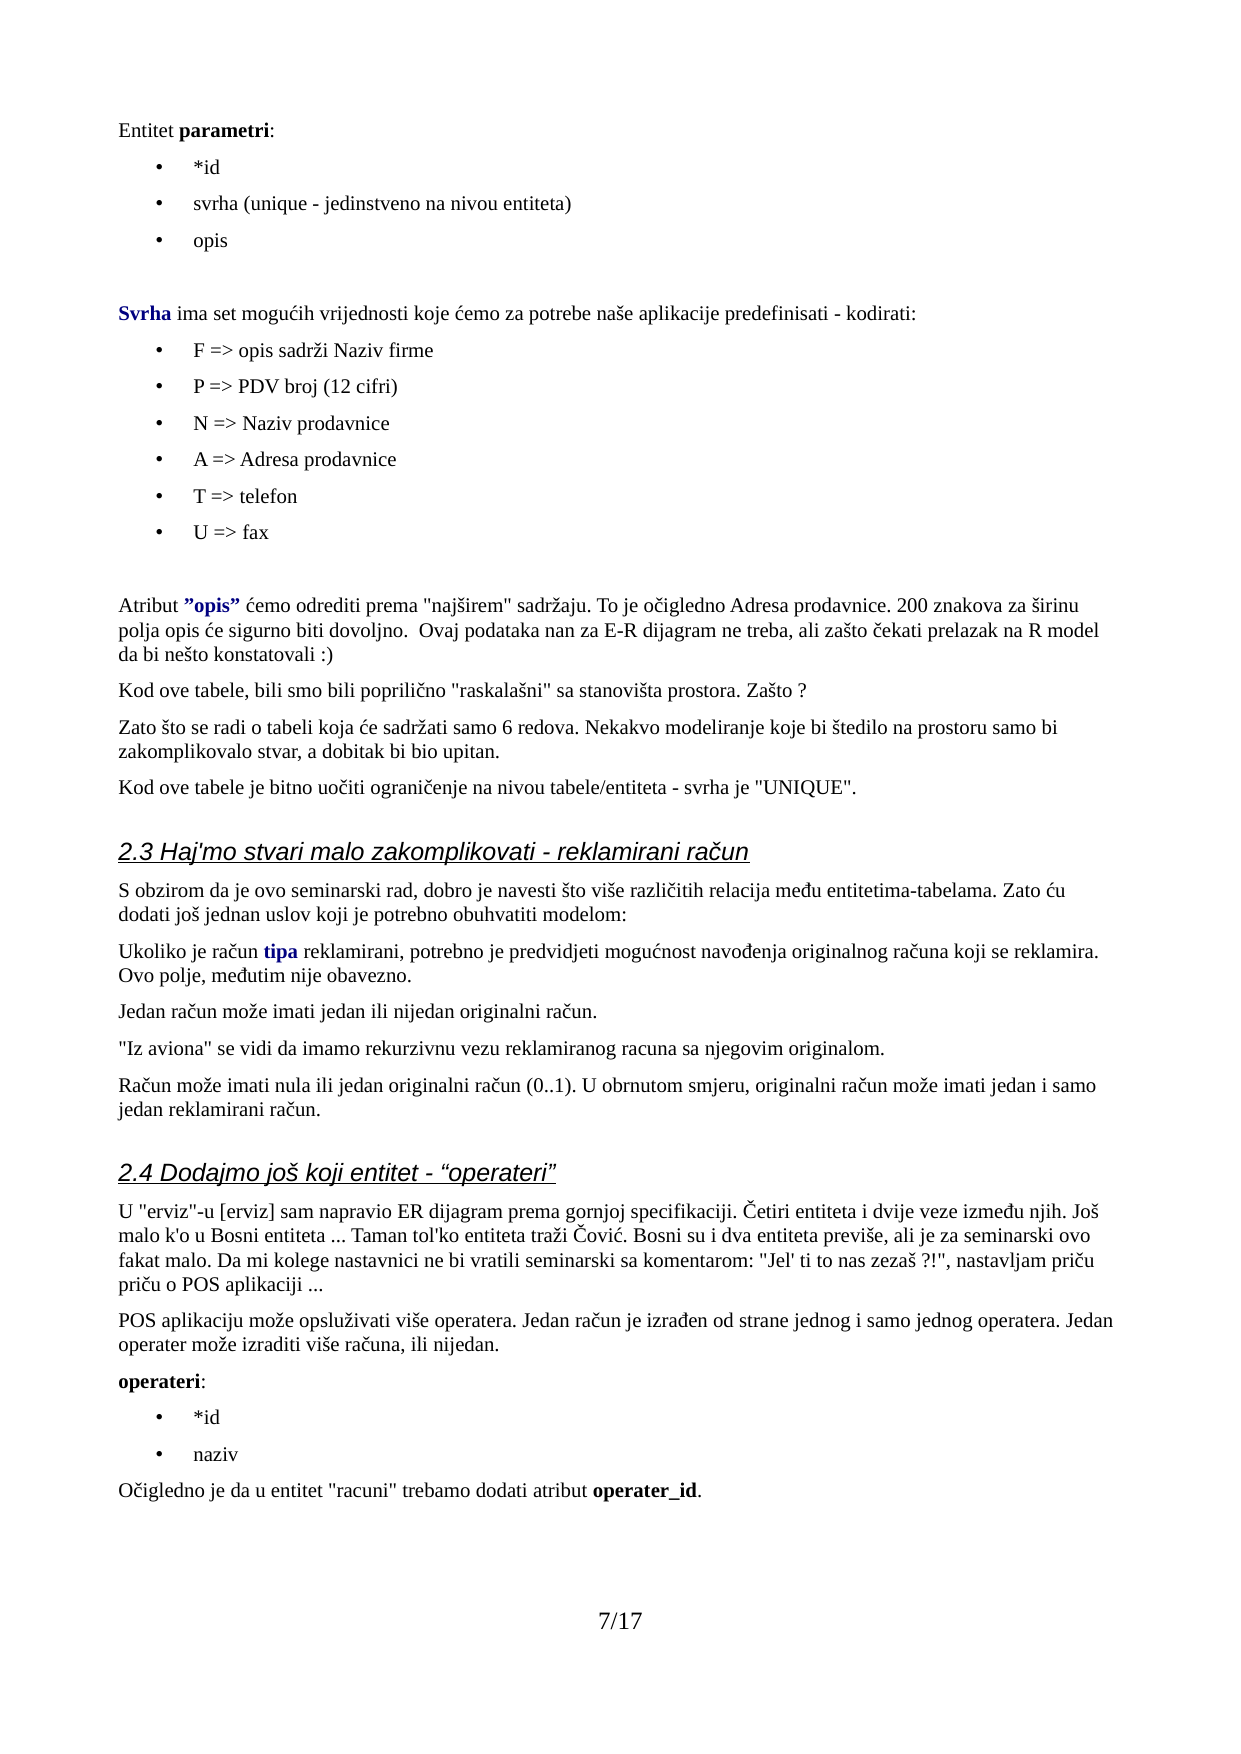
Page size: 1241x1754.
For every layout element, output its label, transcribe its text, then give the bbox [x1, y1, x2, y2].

text S obzirom da je ovo seminarski rad, dobro je navesti što više različitih relacija među entitetima-tabelama. Zato ću dodati još jednan uslov koji je potrebno obuhvatiti modelom: [118, 878, 1122, 926]
text Kod ove tabele je bitno uočiti ograničenje na nivou tabele/entiteta - svrha je "UNIQUE". [118, 775, 1122, 799]
text Jedan račun može imati jedan ili nijedan originalni račun. [118, 999, 1122, 1023]
text operateri: [118, 1369, 1122, 1393]
list A => Adresa prodavnice [156, 447, 1122, 471]
text Ukoliko je račun tipa reklamirani, potrebno je predvidjeti mogućnost navođenja originalnog računa koji se reklamira. Ovo polje, međutim nije obavezno. [118, 939, 1122, 987]
list U => fax [156, 520, 1122, 544]
text Entitet parametri: [118, 118, 1122, 142]
text Zato što se radi o tabeli koja će sadržati samo 6 redova. Nekakvo modeliranje koje bi štedilo na prostoru samo bi zakomplikovalo stvar, a dobitak bi bio upitan. [118, 715, 1122, 763]
text Račun može imati nula ili jedan originalni račun (0..1). U obrnutom smjeru, originalni račun može imati jedan i samo jedan reklamirani račun. [118, 1072, 1122, 1121]
text Očigledno je da u entitet "racuni" trebamo dodati atribut operater_id. [118, 1478, 1122, 1502]
list *id [156, 155, 1122, 179]
list *id [156, 1405, 1122, 1429]
list naziv [156, 1442, 1122, 1466]
list P => PDV broj (12 cifri) [156, 374, 1122, 398]
subtitle 2.4 Dodajmo još koji entitet - “operateri” [118, 1158, 1122, 1187]
subtitle 2.3 Haj'mo stvari malo zakomplikovati - reklamirani račun [118, 837, 1122, 866]
text Atribut ”opis” ćemo odrediti prema "najširem" sadržaju. To je očigledno Adresa prodavnice. 200 znakova za širinu polja opis će sigurno biti dovoljno. Ovaj podataka nan za E-R dijagram ne treba, ali zašto čekati prelazak na R model da bi nešto konstatovali :) [118, 593, 1122, 666]
text POS aplikaciju može opsluživati više operatera. Jedan račun je izrađen od strane jednog i samo jednog operatera. Jedan operater može izraditi više računa, ili nijedan. [118, 1308, 1122, 1356]
text Kod ove tabele, bili smo bili poprilično "raskalašni" sa stanovišta prostora. Zašto ? [118, 678, 1122, 702]
list svrha (unique - jedinstveno na nivou entiteta) [156, 191, 1122, 215]
list N => Naziv prodavnice [156, 411, 1122, 435]
list T => telefon [156, 484, 1122, 508]
text Svrha ima set mogućih vrijednosti koje ćemo za potrebe naše aplikacije predefinisati - kodirati: [118, 301, 1122, 325]
list opis [156, 228, 1122, 252]
text "Iz aviona" se vidi da imamo rekurzivnu vezu reklamiranog racuna sa njegovim originalom. [118, 1036, 1122, 1060]
text U "erviz"-u [erviz] sam napravio ER dijagram prema gornjoj specifikaciji. Četiri entiteta i dvije veze između njih. Još malo k'o u Bosni entiteta ... Taman tol'ko entiteta traži Čović. Bosni su i dva entiteta previše, ali je za seminarski ovo fakat malo. Da mi kolege nastavnici ne bi vratili seminarski sa komentarom: "Jel' ti to nas zezaš ?!", nastavljam priču priču o POS aplikaciji ... [118, 1199, 1122, 1296]
list F => opis sadrži Naziv firme [156, 337, 1122, 362]
